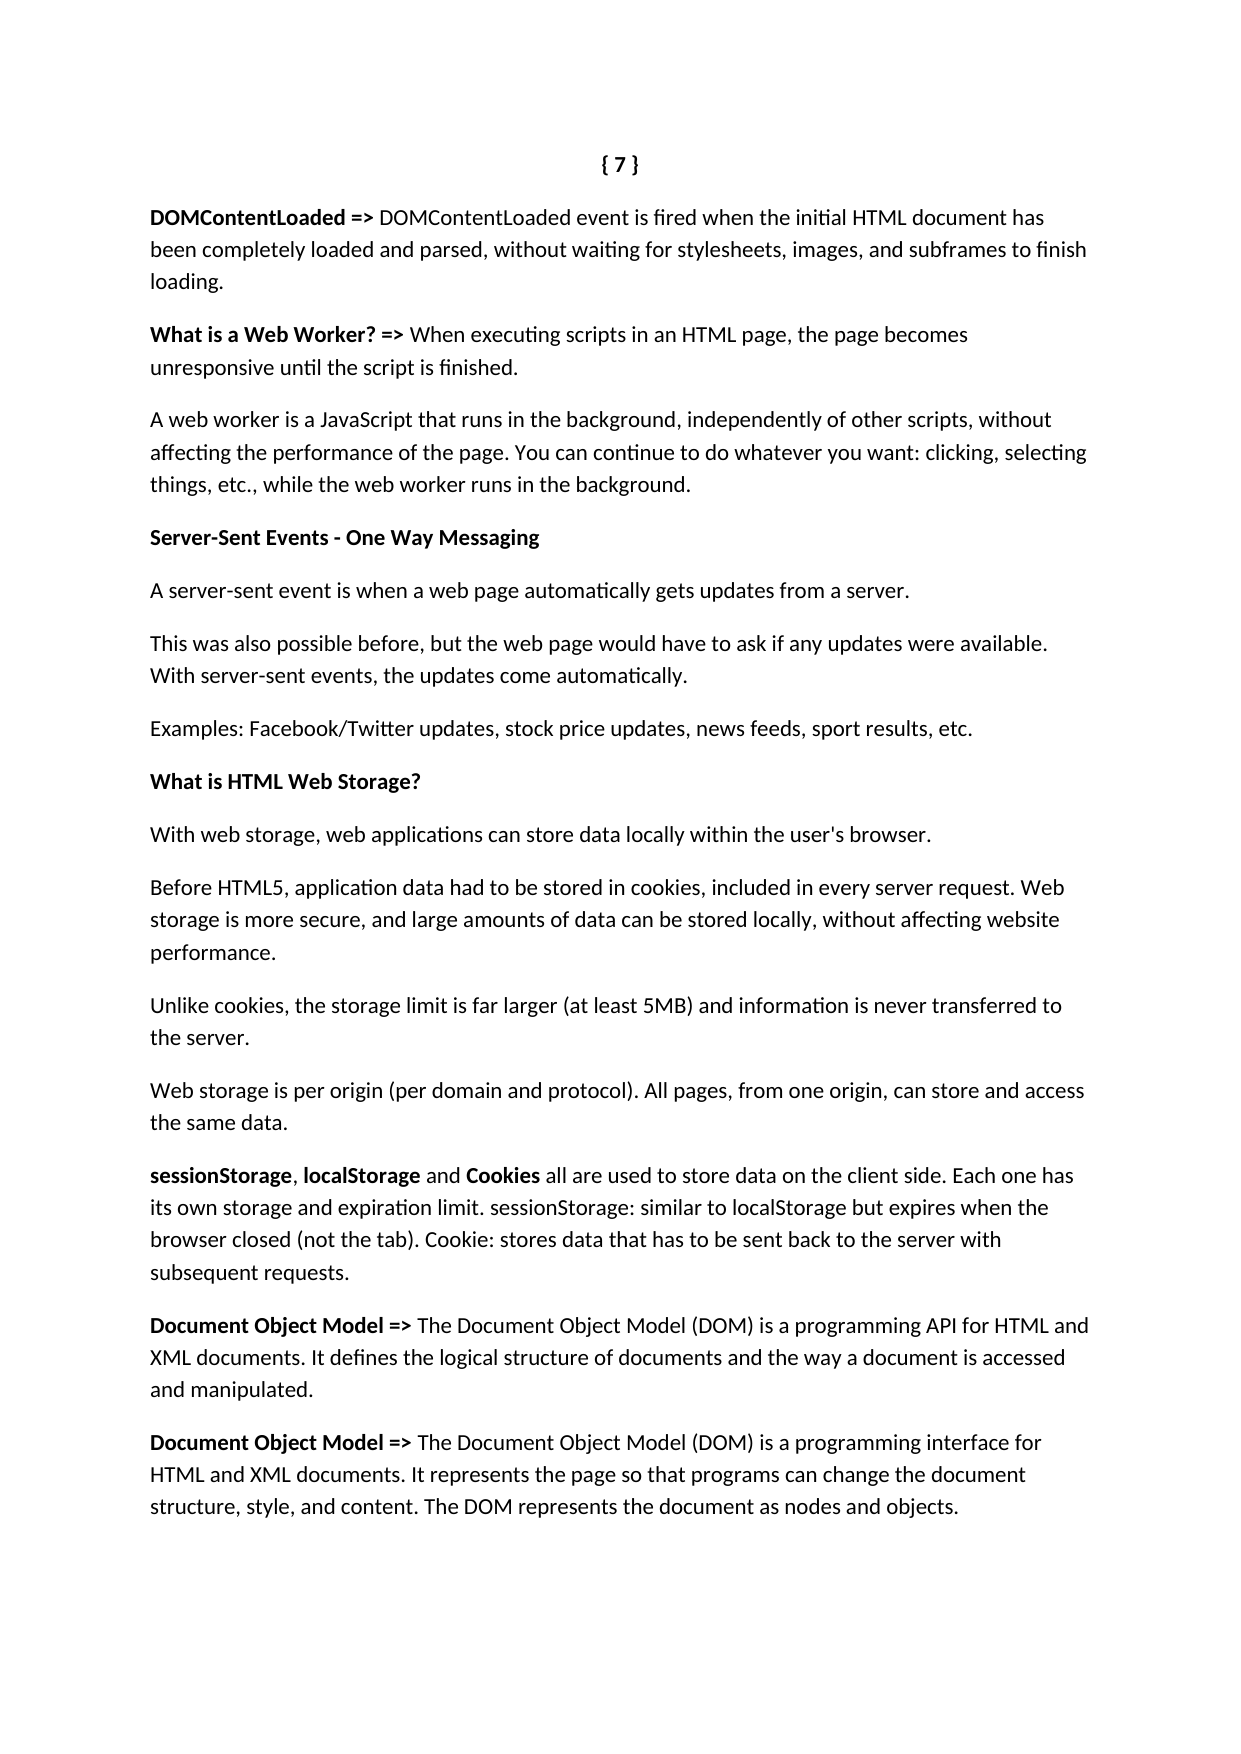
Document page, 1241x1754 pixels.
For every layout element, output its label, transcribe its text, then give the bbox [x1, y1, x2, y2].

text A server-sent event is when a web page automatically gets updates from a server. [150, 576, 1090, 604]
text Web storage is per origin (per domain and protocol). All pages, from one origin, can store and access the same data. [150, 1076, 1090, 1136]
text Examples: Facebook/Twitter updates, stock price updates, news feeds, sport results, etc. [150, 714, 1090, 742]
text What is HTML Web Storage? [150, 767, 1090, 795]
text Unlike cookies, the storage limit is far larger (at least 5MB) and information is never transferred to the server. [150, 991, 1090, 1051]
text { 7 } [150, 150, 1090, 178]
text A web worker is a JavaScript that runs in the background, independently of other scripts, without affecting the performance of the page. You can continue to do whatever you want: clicking, selecting things, etc., while the web worker runs in the background. [150, 406, 1090, 498]
text Server-Sent Events - One Way Messaging [150, 523, 1090, 551]
text With web storage, web applications can store data locally within the user's browser. [150, 820, 1090, 848]
text Before HTML5, application data had to be stored in cookies, included in every server request. Web storage is more secure, and large amounts of data can be stored locally, without affecting website performance. [150, 873, 1090, 966]
text Document Object Model => The Document Object Model (DOM) is a programming API for HTML and XML documents. It defines the logical structure of documents and the way a document is accessed and manipulated. [150, 1311, 1090, 1403]
text What is a Web Worker? => When executing scripts in an HTML page, the page becomes unresponsive until the script is finished. [150, 320, 1090, 381]
text Document Object Model => The Document Object Model (DOM) is a programming interface for HTML and XML documents. It represents the page so that programs can change the document structure, style, and content. The DOM represents the document as nodes and objects. [150, 1428, 1090, 1521]
text sessionStorage, localStorage and Cookies all are used to store data on the client side. Each one has its own storage and expiration limit. sessionStorage: similar to localStorage but expires when the browser closed (not the tab). Cookie: stores data that has to be sent back to the server with subsequent requests. [150, 1161, 1090, 1286]
text DOMContentLoaded => DOMContentLoaded event is fired when the initial HTML document has been completely loaded and parsed, without waiting for stylesheets, images, and subframes to finish loading. [150, 203, 1090, 295]
text This was also possible before, but the web page would have to ask if any updates were available. With server-sent events, the updates come automatically. [150, 629, 1090, 689]
